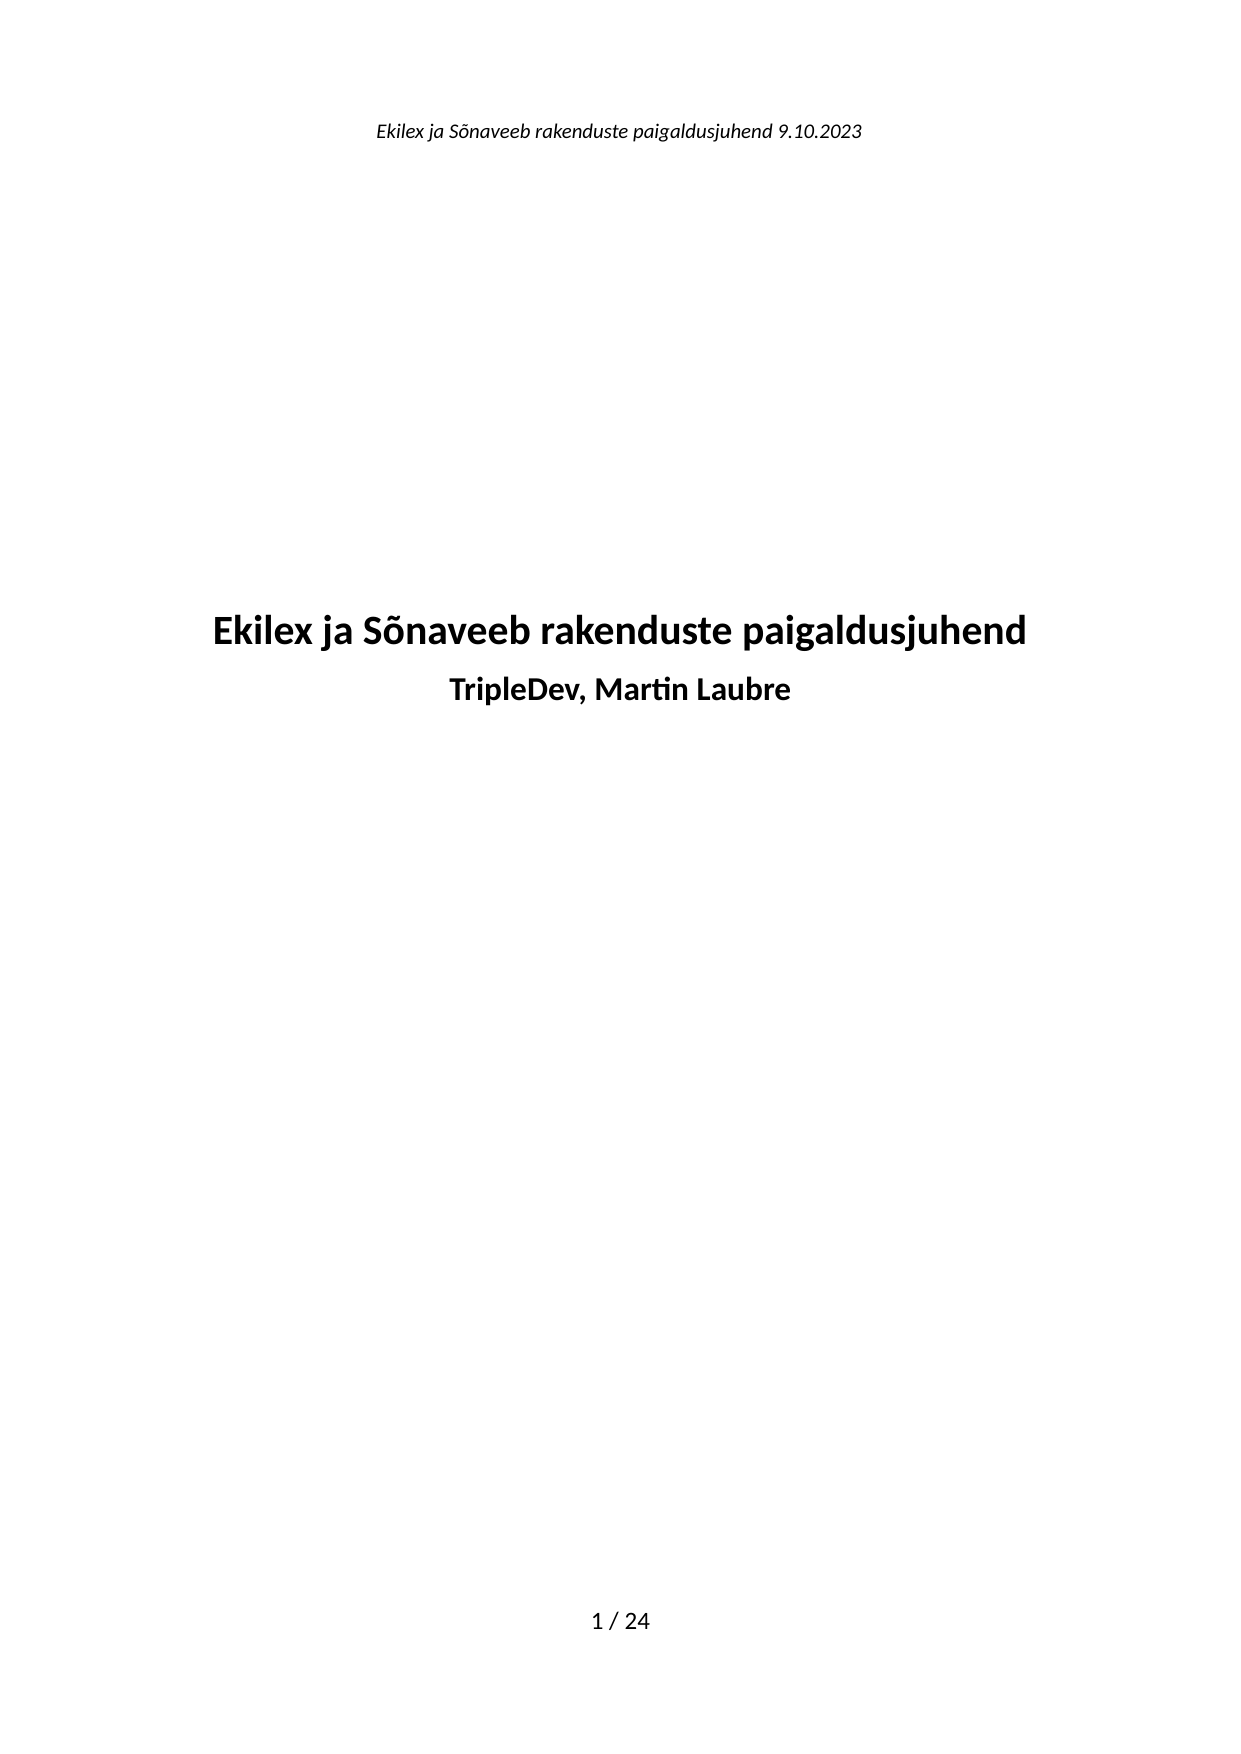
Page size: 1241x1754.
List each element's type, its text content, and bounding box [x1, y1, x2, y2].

text Ekilex ja Sõnaveeb rakenduste paigaldusjuhend [118, 604, 1122, 655]
text TripleDev, Martin Laubre [118, 668, 1122, 708]
